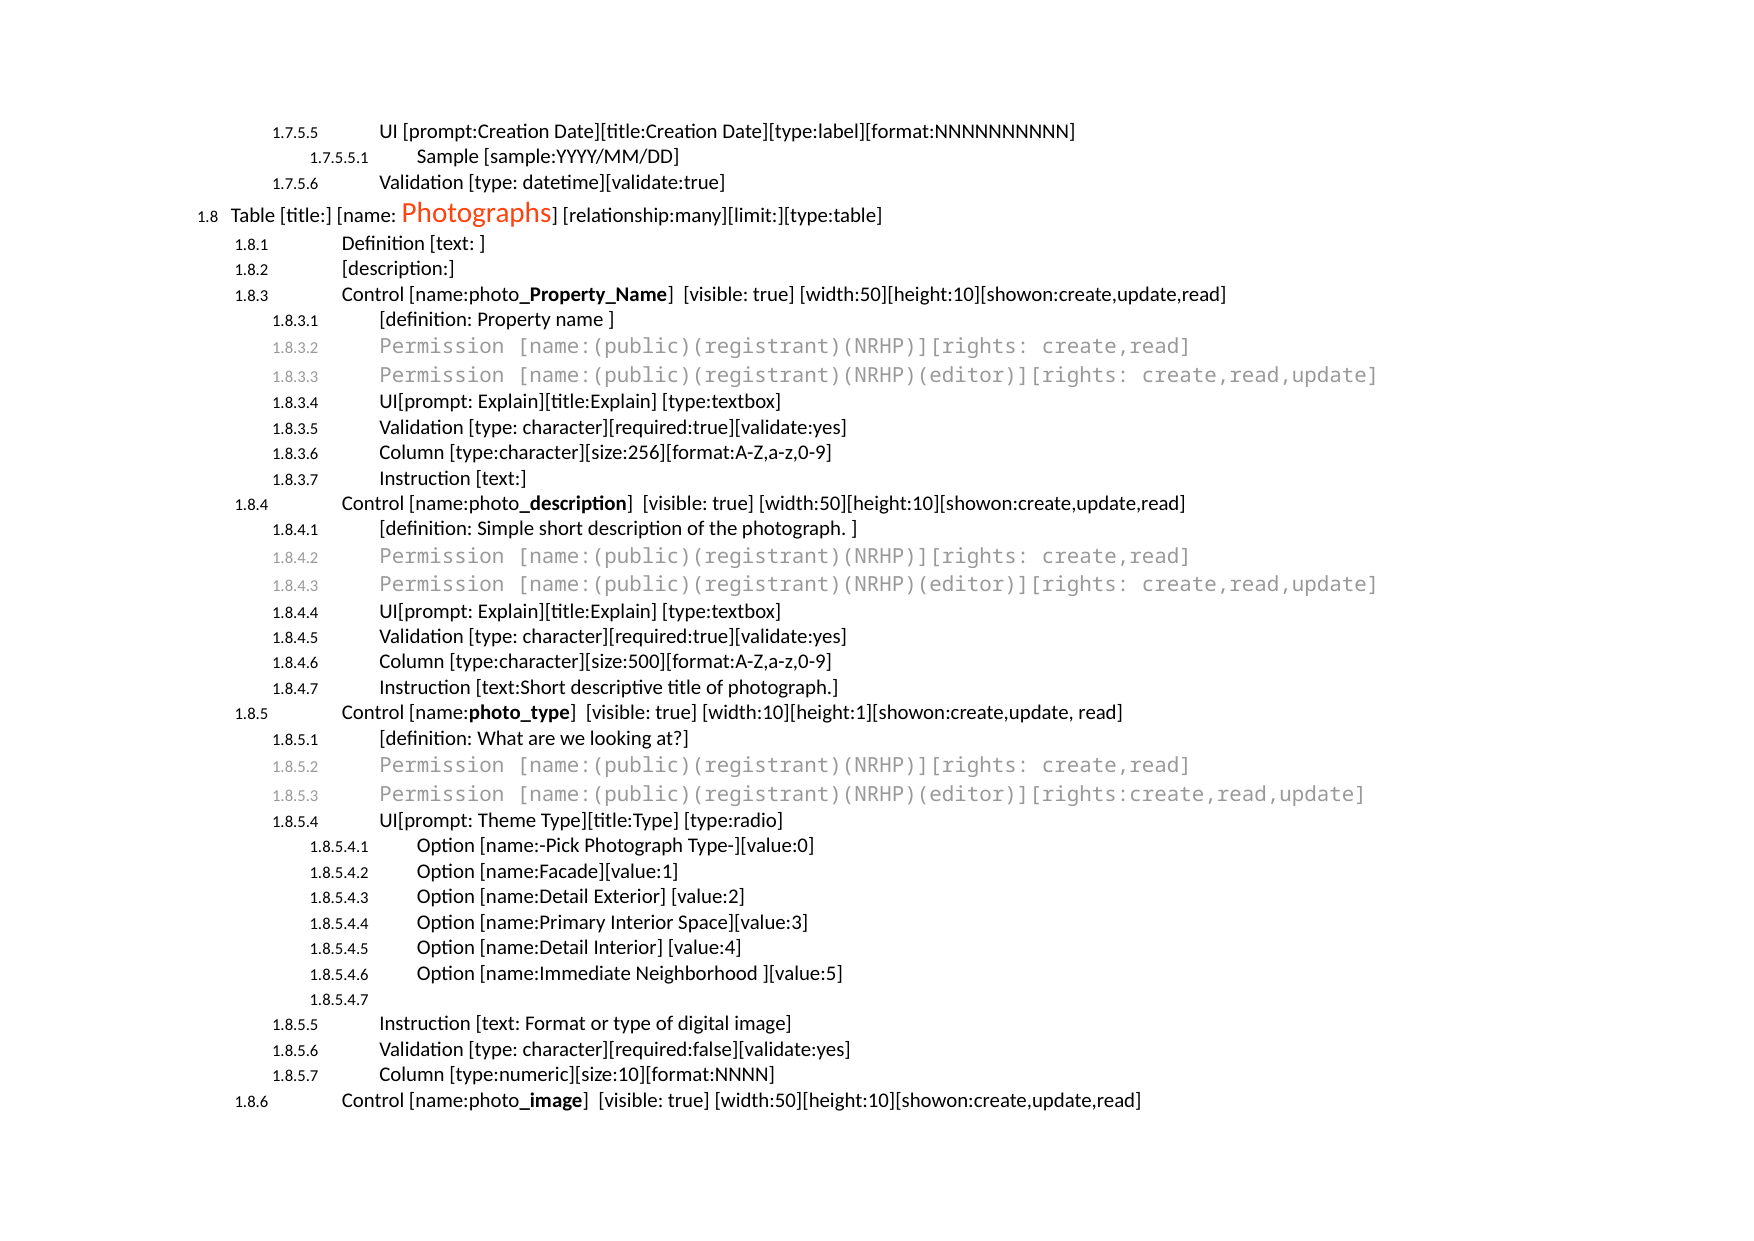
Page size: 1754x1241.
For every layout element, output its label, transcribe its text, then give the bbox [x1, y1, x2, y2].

list Validation [type: datetime][validate:true] [268, 169, 1636, 194]
list Option [name:Primary Interior Space][value:3] [306, 909, 1636, 934]
list Option [name:Detail Exterior] [value:2] [306, 883, 1636, 909]
list Control [name:photo_type] [visible: true] [width:10][height:1][showon:create,update, read] [231, 699, 1636, 725]
list Permission [name:(public)(registrant)(NRHP)][rights: create,read] [268, 541, 1636, 569]
list [definition: Simple short description of the photograph. ] [268, 516, 1636, 541]
list Control [name:photo_description] [visible: true] [width:50][height:10][showon:create,update,read] [231, 490, 1636, 516]
list Column [type:numeric][size:10][format:NNNN] [268, 1061, 1636, 1087]
list [description:] [231, 255, 1636, 281]
list Option [name:Immediate Neighborhood ][value:5] [306, 960, 1636, 985]
list Validation [type: character][required:true][validate:yes] [268, 414, 1636, 439]
list [definition: What are we looking at?] [268, 725, 1636, 750]
list Validation [type: character][required:true][validate:yes] [268, 623, 1636, 649]
list Instruction [text:Short descriptive title of photograph.] [268, 674, 1636, 699]
list Permission [name:(public)(registrant)(NRHP)(editor)][rights: create,read,update] [268, 569, 1636, 598]
list UI [prompt:Creation Date][title:Creation Date][type:label][format:NNNNNNNNNN] [268, 118, 1636, 143]
list UI[prompt: Theme Type][title:Type] [type:radio] [268, 807, 1636, 833]
list Option [name:Detail Interior] [value:4] [306, 934, 1636, 960]
list Column [type:character][size:256][format:A-Z,a-z,0-9] [268, 439, 1636, 465]
list Control [name:photo_image] [visible: true] [width:50][height:10][showon:create,update,read] [231, 1087, 1636, 1112]
list Sample [sample:YYYY/MM/DD] [306, 143, 1636, 169]
list Validation [type: character][required:false][validate:yes] [268, 1036, 1636, 1061]
list Permission [name:(public)(registrant)(NRHP)(editor)][rights: create,read,update] [268, 360, 1636, 388]
list UI[prompt: Explain][title:Explain] [type:textbox] [268, 598, 1636, 623]
list Instruction [text: Format or type of digital image] [268, 1011, 1636, 1036]
list Option [name:Facade][value:1] [306, 858, 1636, 883]
list Permission [name:(public)(registrant)(NRHP)][rights: create,read] [268, 332, 1636, 360]
list Column [type:character][size:500][format:A-Z,a-z,0-9] [268, 649, 1636, 674]
list Permission [name:(public)(registrant)(NRHP)(editor)][rights:create,read,update] [268, 779, 1636, 807]
list Instruction [text:] [268, 465, 1636, 490]
list Option [name:-Pick Photograph Type-][value:0] [306, 833, 1636, 858]
list Table [title:] [name: Photographs] [relationship:many][limit:][type:table] [193, 194, 1636, 230]
list Control [name:photo_Property_Name] [visible: true] [width:50][height:10][showon:create,update,read] [231, 281, 1636, 306]
list [definition: Property name ] [268, 306, 1636, 332]
list UI[prompt: Explain][title:Explain] [type:textbox] [268, 388, 1636, 414]
list Permission [name:(public)(registrant)(NRHP)][rights: create,read] [268, 750, 1636, 779]
list Definition [text: ] [231, 230, 1636, 255]
